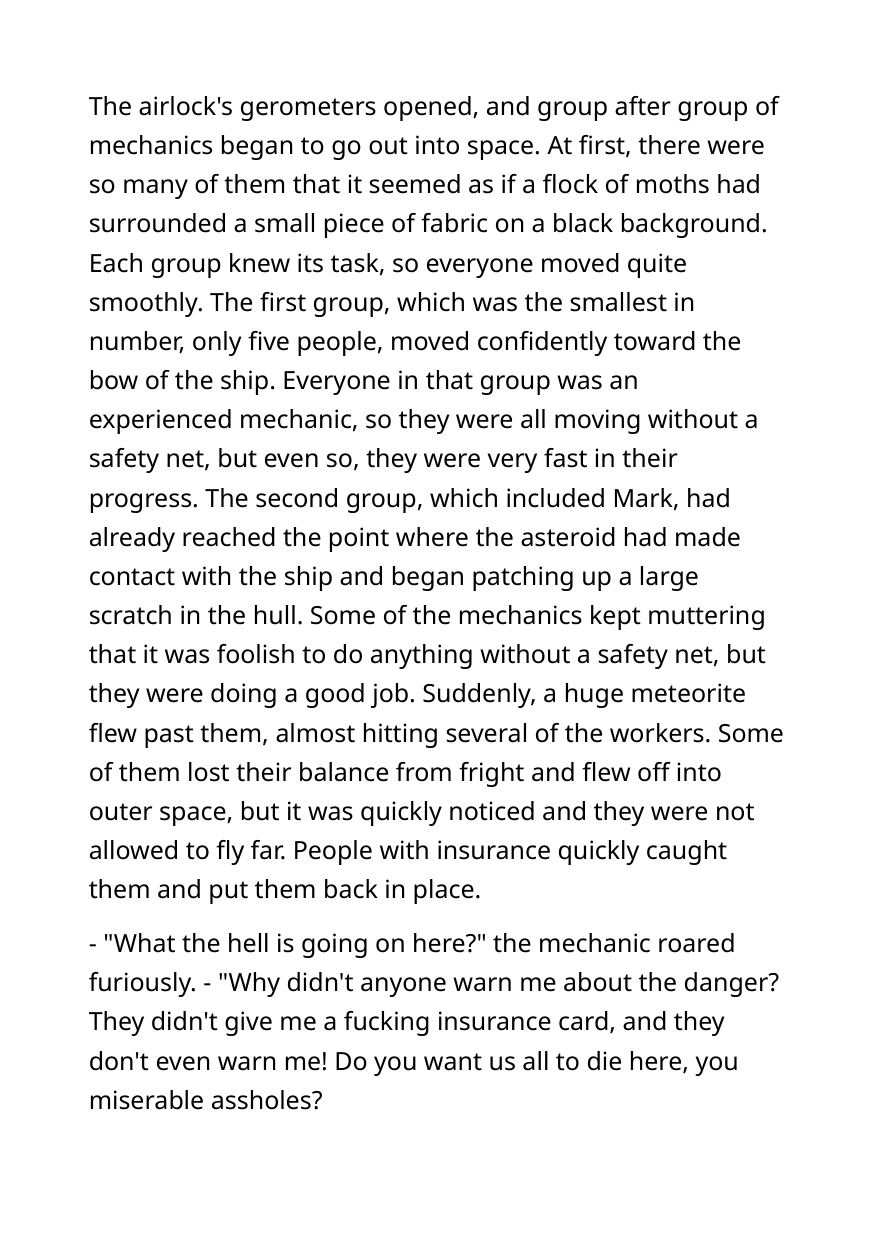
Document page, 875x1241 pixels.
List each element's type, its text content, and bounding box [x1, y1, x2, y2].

text The airlock's gerometers opened, and group after group of mechanics began to go out into space. At first, there were so many of them that it seemed as if a flock of moths had surrounded a small piece of fabric on a black background. Each group knew its task, so everyone moved quite smoothly. The first group, which was the smallest in number, only five people, moved confidently toward the bow of the ship. Everyone in that group was an experienced mechanic, so they were all moving without a safety net, but even so, they were very fast in their progress. The second group, which included Mark, had already reached the point where the asteroid had made contact with the ship and began patching up a large scratch in the hull. Some of the mechanics kept muttering that it was foolish to do anything without a safety net, but they were doing a good job. Suddenly, a huge meteorite flew past them, almost hitting several of the workers. Some of them lost their balance from fright and flew off into outer space, but it was quickly noticed and they were not allowed to fly far. People with insurance quickly caught them and put them back in place. [88, 88, 786, 906]
text - "What the hell is going on here?" the mechanic roared furiously. - "Why didn't anyone warn me about the danger? They didn't give me a fucking insurance card, and they don't even warn me! Do you want us all to die here, you miserable assholes? [88, 926, 786, 1116]
